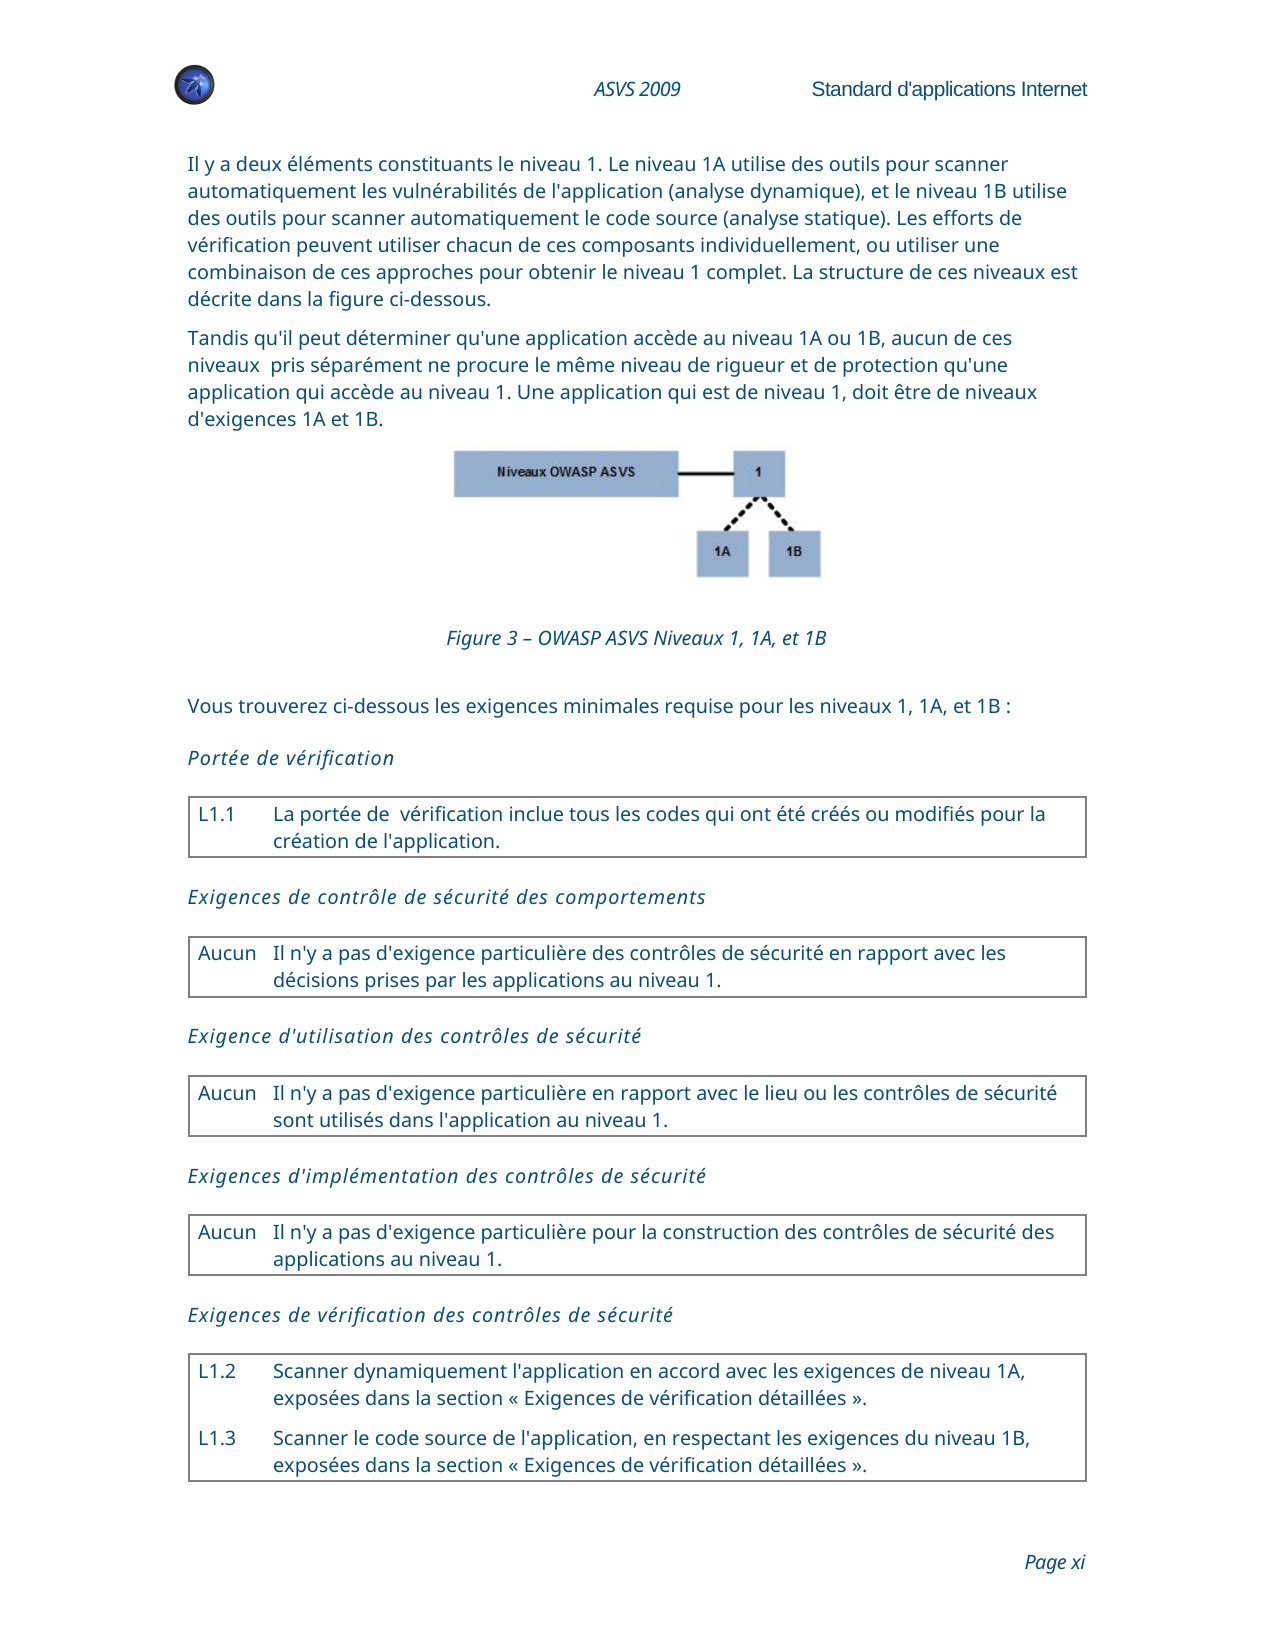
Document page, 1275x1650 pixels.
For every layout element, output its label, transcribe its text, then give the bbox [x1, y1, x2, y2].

subtitle Exigence d'utilisation des contrôles de sécurité [187, 1023, 1087, 1050]
subtitle Exigences de vérification des contrôles de sécurité [187, 1301, 1087, 1328]
text L1.2 Scanner dynamiquement l'application en accord avec les exigences de niveau 1A, exposées dans la section « Exigences de vérification détaillées ». [190, 1355, 1085, 1411]
text L1.1 La portée de vérification inclue tous les codes qui ont été créés ou modifiés pour la création de l'application. [190, 798, 1085, 856]
text Tandis qu'il peut déterminer qu'une application accède au niveau 1A ou 1B, aucun de ces niveaux pris séparément ne procure le même niveau de rigueur et de protection qu'une application qui accède au niveau 1. Une application qui est de niveau 1, doit être de niveaux d'exigences 1A et 1B. [187, 324, 1087, 432]
subtitle Portée de vérification [187, 744, 1087, 771]
picture [448, 444, 827, 585]
subtitle Exigences de contrôle de sécurité des comportements [187, 883, 1087, 911]
text Aucun Il n'y a pas d'exigence particulière en rapport avec le lieu ou les contrôles de sécurité sont utilisés dans l'application au niveau 1. [190, 1077, 1085, 1135]
text Il y a deux éléments constituants le niveau 1. Le niveau 1A utilise des outils pour scanner automatiquement les vulnérabilités de l'application (analyse dynamique), et le niveau 1B utilise des outils pour scanner automatiquement le code source (analyse statique). Les efforts de vérification peuvent utiliser chacun de ces composants individuellement, ou utiliser une combinaison de ces approches pour obtenir le niveau 1 complet. La structure de ces niveaux est décrite dans la figure ci-dessous. [187, 150, 1087, 312]
picture [173, 64, 216, 106]
text Aucun Il n'y a pas d'exigence particulière pour la construction des contrôles de sécurité des applications au niveau 1. [190, 1216, 1085, 1274]
text Figure 3 – OWASP ASVS Niveaux 1, 1A, et 1B [187, 624, 1087, 651]
text Vous trouverez ci-dessous les exigences minimales requise pour les niveaux 1, 1A, et 1B : [187, 692, 1087, 719]
subtitle Exigences d'implémentation des contrôles de sécurité [187, 1162, 1087, 1189]
text Aucun Il n'y a pas d'exigence particulière des contrôles de sécurité en rapport avec les décisions prises par les applications au niveau 1. [190, 938, 1085, 996]
text L1.3 Scanner le code source de l'application, en respectant les exigences du niveau 1B, exposées dans la section « Exigences de vérification détaillées ». [190, 1420, 1085, 1480]
